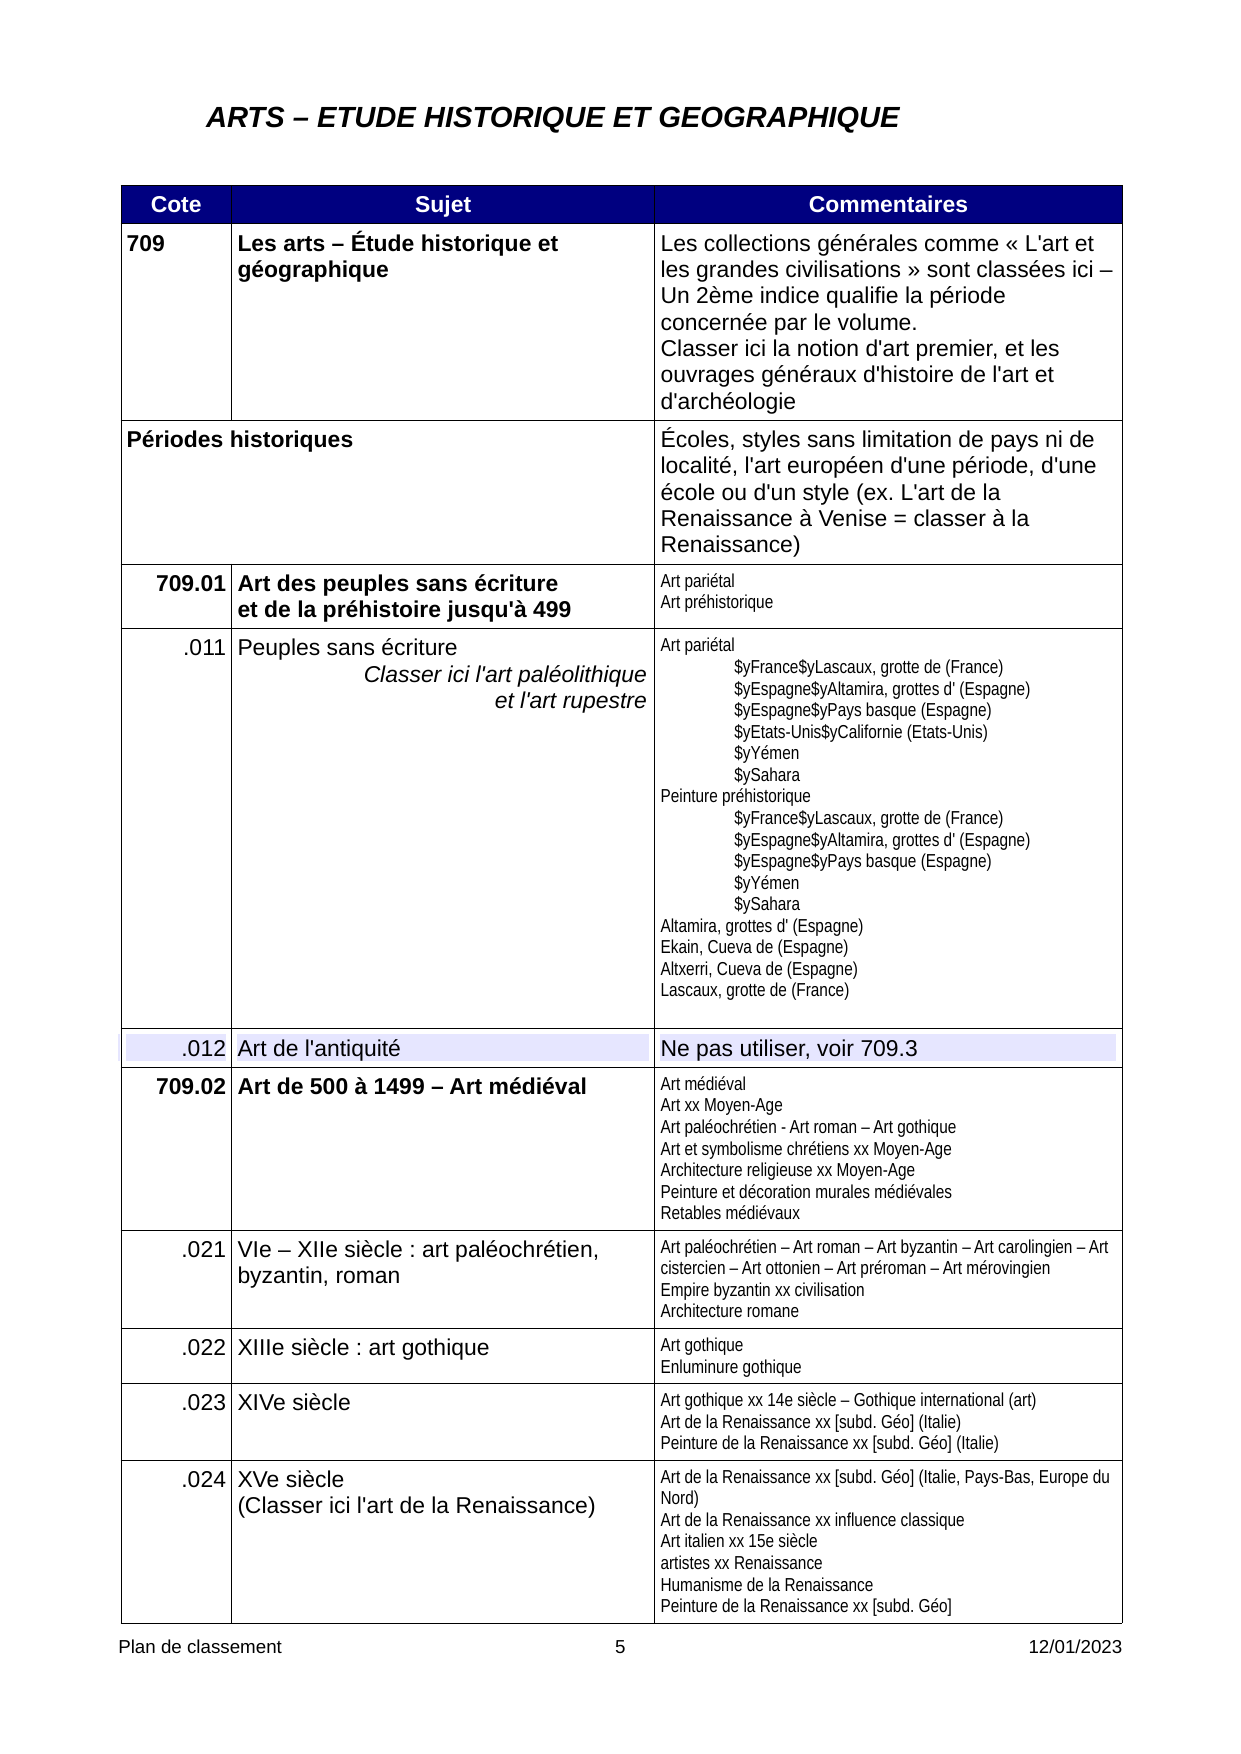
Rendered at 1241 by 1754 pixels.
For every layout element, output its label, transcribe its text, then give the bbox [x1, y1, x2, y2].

table_cell .023 [122, 1384, 231, 1459]
table_header Commentaires [655, 186, 1122, 223]
table_cell Art gothique Enluminure gothique [655, 1329, 1122, 1383]
table_cell Écoles, styles sans limitation de pays ni de localité, l'art européen d'une période, d'une école ou d'un style (ex. L'art de la Renaissance à Venise = classer à la Renaissance) [655, 421, 1122, 563]
table_header [117, 185, 121, 223]
table_cell XIVe siècle [232, 1384, 654, 1459]
table_cell [117, 564, 121, 628]
table_cell .024 [122, 1461, 231, 1622]
table_cell Art pariétal $yFrance$yLascaux, grotte de (France) $yEspagne$yAltamira, grottes d' (Espagne) $yEspagne$yPays basque (Espagne) $yEtats-Unis$yCalifornie (Etats-Unis) $yYémen $ySahara Peinture préhistorique $yFrance$yLascaux, grotte de (France) $yEspagne$yAltamira, grottes d' (Espagne) $yEspagne$yPays basque (Espagne) $yYémen $ySahara Altamira, grottes d' (Espagne) Ekain, Cueva de (Espagne) Altxerri, Cueva de (Espagne) Lascaux, grotte de (France) [655, 629, 1122, 1028]
table_cell Art de l'antiquité [232, 1029, 654, 1067]
table_cell [117, 628, 121, 1028]
table_cell Art pariétal Art préhistorique [655, 565, 1122, 628]
table_cell 709.01 [122, 565, 231, 628]
table_cell 709 [122, 224, 231, 420]
subtitle ARTS – ETUDE HISTORIQUE ET GEOGRAPHIQUE [206, 100, 1122, 133]
table_cell XIIIe siècle : art gothique [232, 1329, 654, 1383]
table_cell Art paléochrétien – Art roman – Art byzantin – Art carolingien – Art cistercien – Art ottonien – Art préroman – Art mérovingien Empire byzantin xx civilisation Architecture romane [655, 1231, 1122, 1328]
table_cell Art gothique xx 14e siècle – Gothique international (art) Art de la Renaissance xx [subd. Géo] (Italie) Peinture de la Renaissance xx [subd. Géo] (Italie) [655, 1384, 1122, 1459]
table_cell [117, 1067, 121, 1229]
table_cell Les collections générales comme « L'art et les grandes civilisations » sont classées ici – Un 2ème indice qualifie la période concernée par le volume. Classer ici la notion d'art premier, et les ouvrages généraux d'histoire de l'art et d'archéologie [655, 224, 1122, 420]
table_cell .021 [122, 1231, 231, 1328]
table_cell [117, 223, 121, 420]
table_cell Ne pas utiliser, voir 709.3 [655, 1029, 1122, 1067]
table_cell Art de la Renaissance xx [subd. Géo] (Italie, Pays-Bas, Europe du Nord) Art de la Renaissance xx influence classique Art italien xx 15e siècle artistes xx Renaissance Humanisme de la Renaissance Peinture de la Renaissance xx [subd. Géo] [655, 1461, 1122, 1622]
table_header Sujet [232, 186, 654, 223]
table_cell Art médiéval Art xx Moyen-Age Art paléochrétien - Art roman – Art gothique Art et symbolisme chrétiens xx Moyen-Age Architecture religieuse xx Moyen-Age Peinture et décoration murales médiévales Retables médiévaux [655, 1068, 1122, 1229]
table_cell [117, 1460, 121, 1622]
table_cell .012 [122, 1029, 231, 1067]
table_cell .022 [122, 1329, 231, 1383]
table_cell 709.02 [122, 1068, 231, 1229]
table_cell [117, 1328, 121, 1383]
table_cell Les arts – Étude historique et géographique [232, 224, 654, 420]
table_cell Peuples sans écriture Classer ici l'art paléolithique et l'art rupestre [232, 629, 654, 1028]
table_cell [117, 1028, 121, 1067]
table_cell .011 [122, 629, 231, 1028]
table_cell Périodes historiques [122, 421, 654, 563]
table_header Cote [122, 186, 231, 223]
table_cell XVe siècle (Classer ici l'art de la Renaissance) [232, 1461, 654, 1622]
table_cell Art de 500 à 1499 – Art médiéval [232, 1068, 654, 1229]
table_cell [117, 1383, 121, 1459]
table_cell Art des peuples sans écriture et de la préhistoire jusqu'à 499 [232, 565, 654, 628]
table_cell VIe – XIIe siècle : art paléochrétien, byzantin, roman [232, 1231, 654, 1328]
table_cell [117, 1230, 121, 1328]
table_cell [117, 420, 121, 563]
